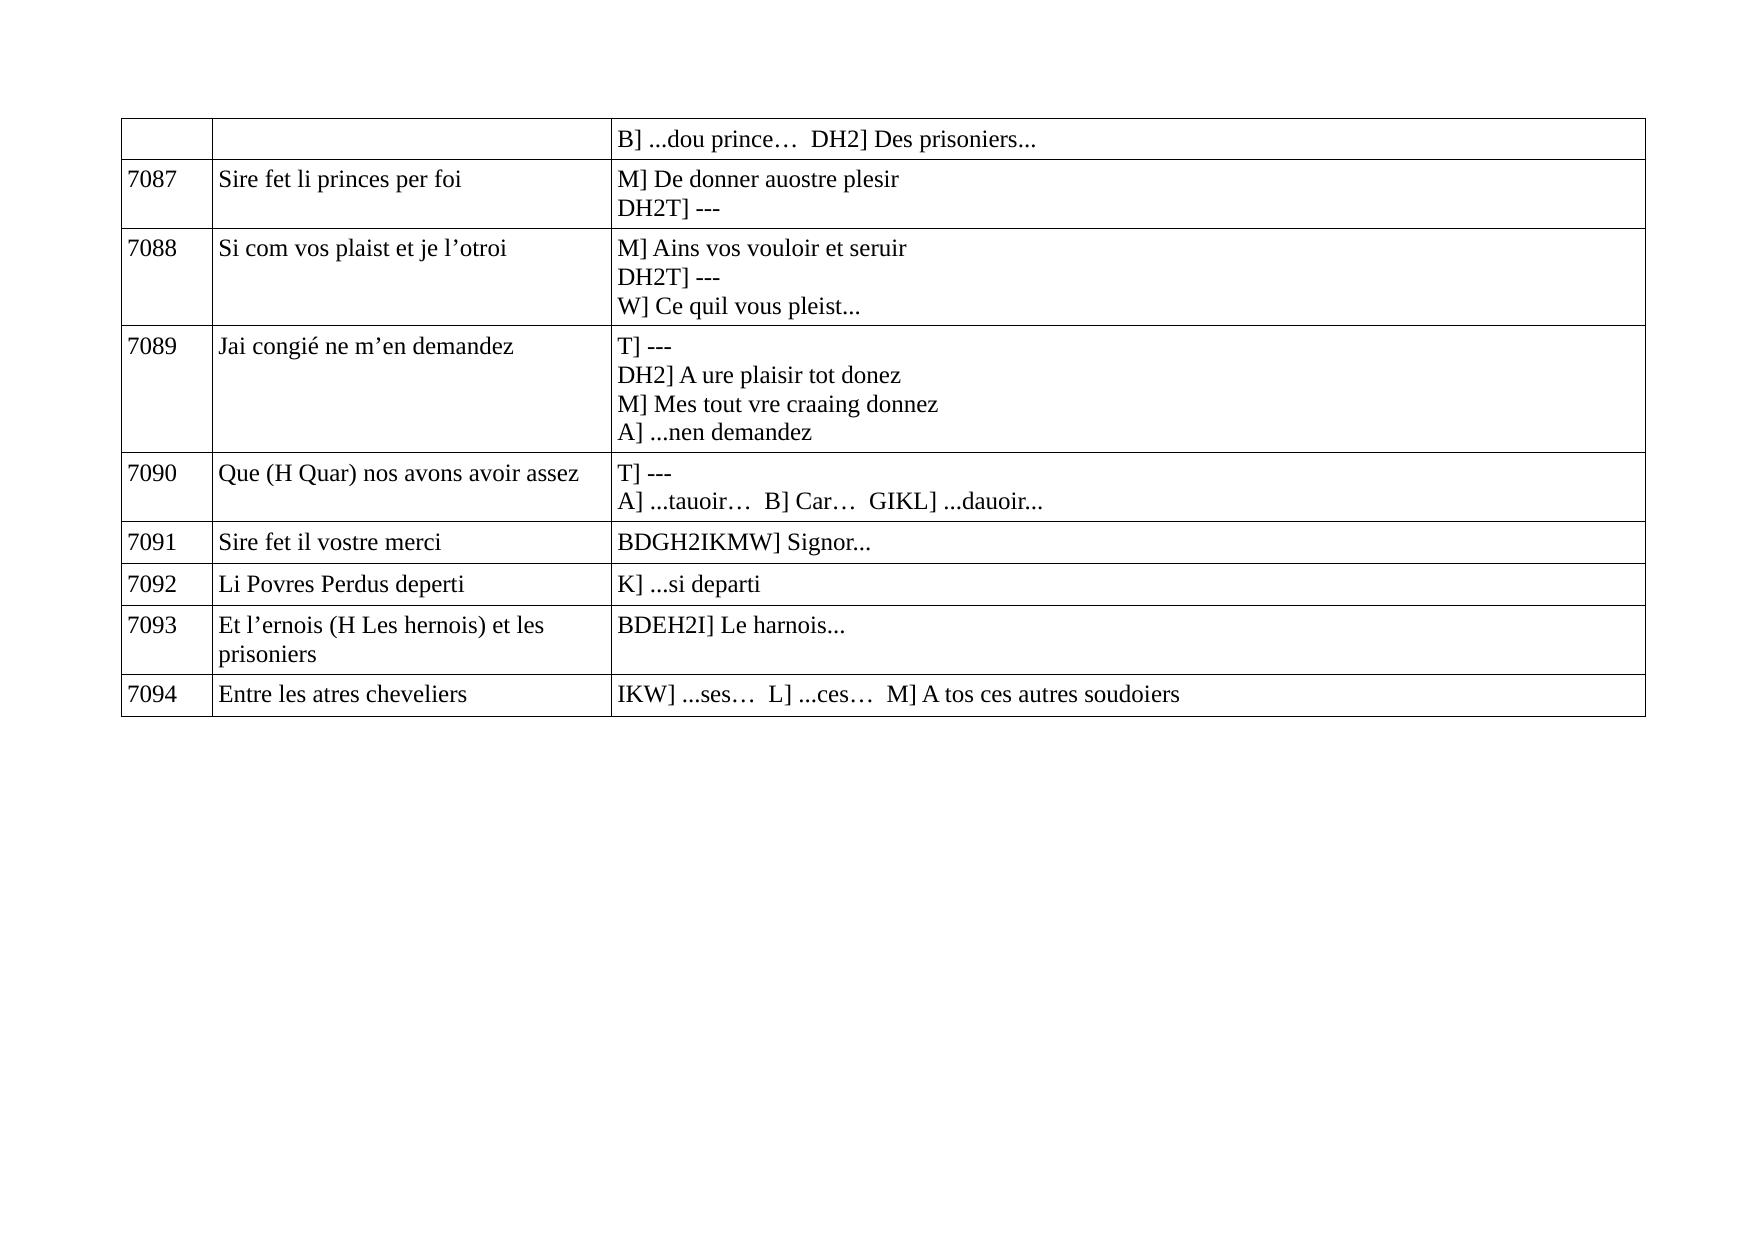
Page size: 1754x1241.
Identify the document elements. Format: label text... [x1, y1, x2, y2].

table_cell Sire fet li princes per foi [213, 160, 611, 227]
table_cell T] --- A] ...tauoir… B] Car… GIKL] ...dauoir... [612, 453, 1645, 521]
table_cell 7091 [122, 522, 212, 563]
table_cell 7094 [122, 675, 212, 716]
table_cell 7090 [122, 453, 212, 521]
table_cell K] ...si departi [612, 564, 1645, 605]
table_cell 7093 [122, 606, 212, 674]
table_cell [213, 119, 611, 158]
table_cell Entre les atres cheveliers [213, 675, 611, 716]
table_cell 7092 [122, 564, 212, 605]
table_cell M] Ains vos vouloir et seruir DH2T] --- W] Ce quil vous pleist... [612, 229, 1645, 325]
table_cell BDGH2IKMW] Signor... [612, 522, 1645, 563]
table_cell BDEH2I] Le harnois... [612, 606, 1645, 674]
table_cell T] --- DH2] A ure plaisir tot donez M] Mes tout vre craaing donnez A] ...nen demandez [612, 326, 1645, 452]
table_cell Jai congié ne m’en demandez [213, 326, 611, 452]
table_cell 7088 [122, 229, 212, 325]
table_cell Si com vos plaist et je l’otroi [213, 229, 611, 325]
table_cell IKW] ...ses… L] ...ces… M] A tos ces autres soudoiers [612, 675, 1645, 716]
table_cell Sire fet il vostre merci [213, 522, 611, 563]
table_cell M] De donner auostre plesir DH2T] --- [612, 160, 1645, 227]
table_cell Li Povres Perdus deperti [213, 564, 611, 605]
table_cell 7089 [122, 326, 212, 452]
table_cell [122, 119, 212, 158]
table_cell B] ...dou prince… DH2] Des prisoniers... [612, 119, 1645, 158]
table_cell Que (H Quar) nos avons avoir assez [213, 453, 611, 521]
table_cell 7087 [122, 160, 212, 227]
table_cell Et l’ernois (H Les hernois) et les prisoniers [213, 606, 611, 674]
